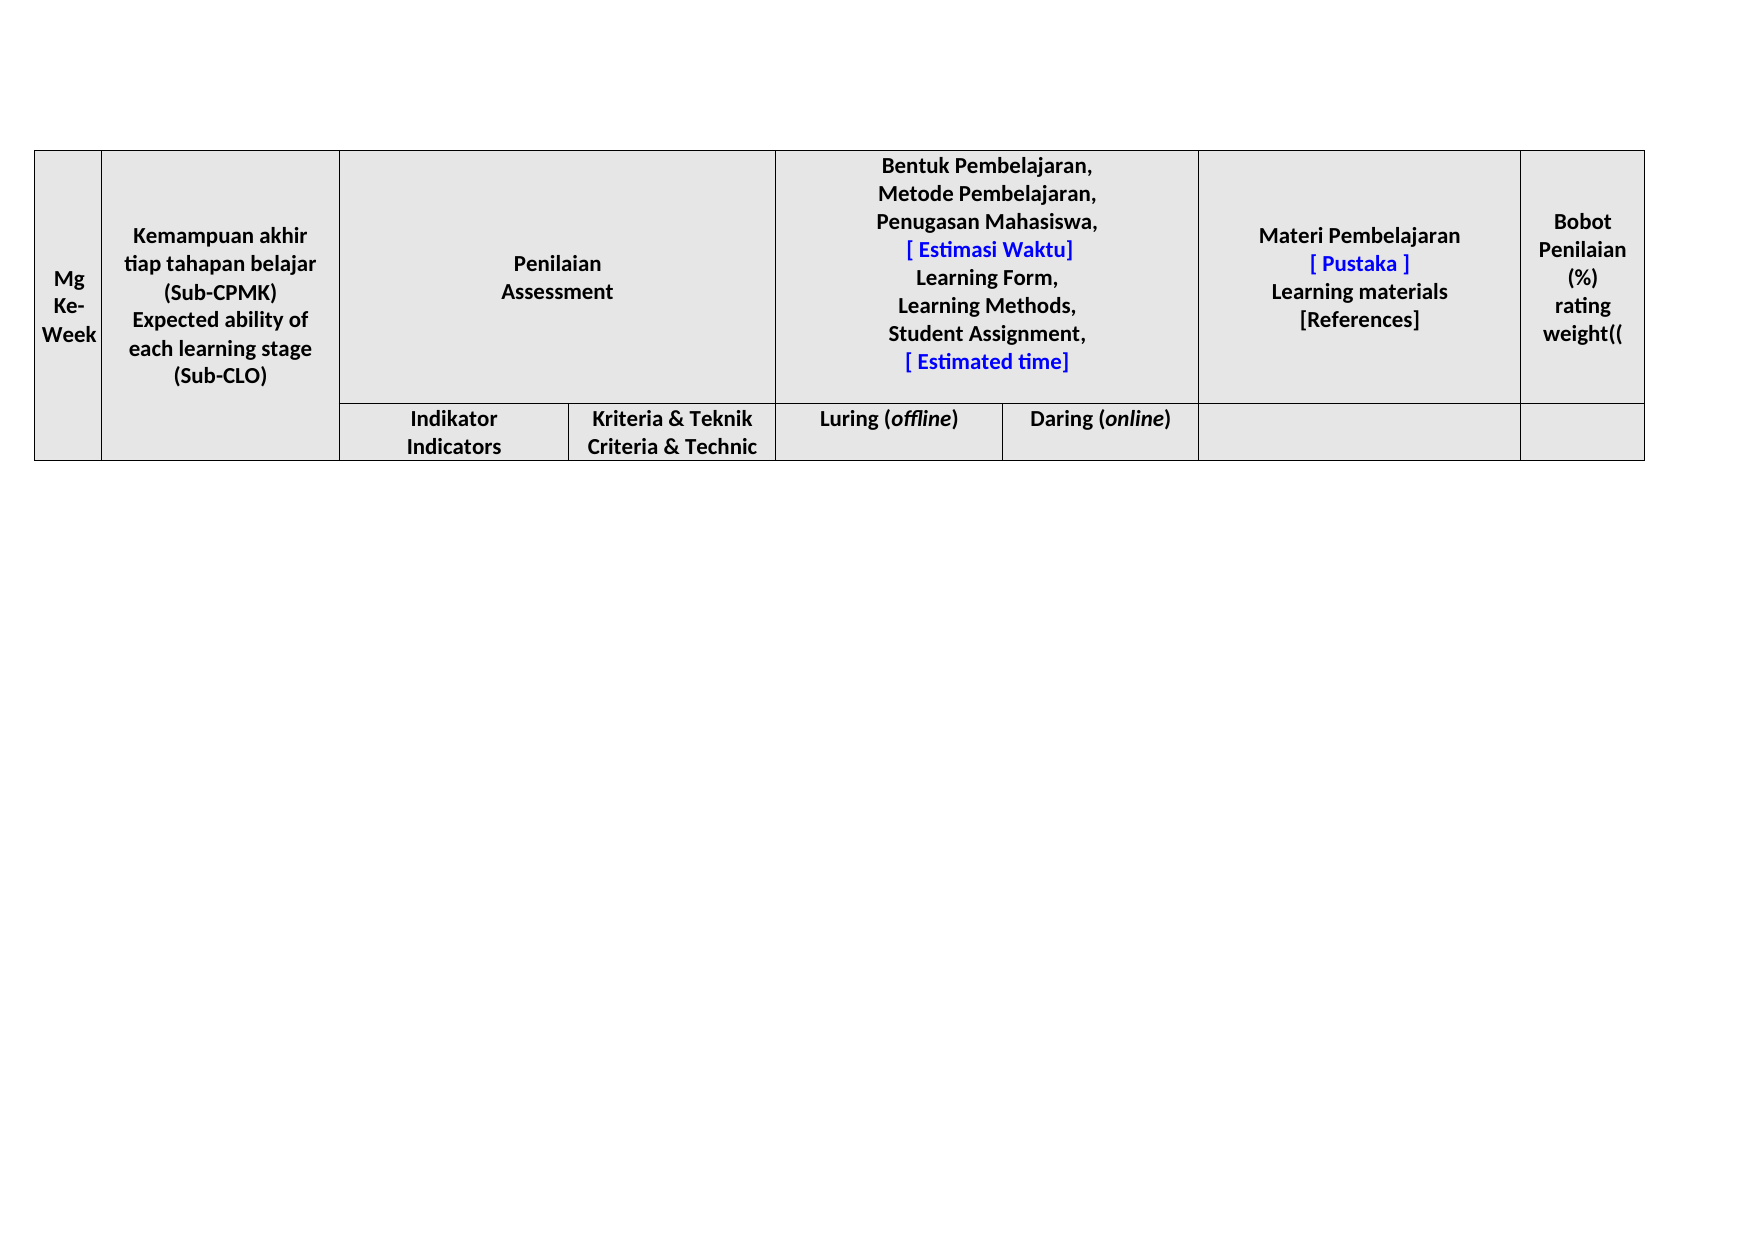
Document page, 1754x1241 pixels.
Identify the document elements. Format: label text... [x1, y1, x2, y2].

table_header Penilaian Assessment [340, 151, 775, 403]
table_header Bentuk Pembelajaran, Metode Pembelajaran, Penugasan Mahasiswa, [ Estimasi Waktu] Learning Form, Learning Methods, Student Assignment, [ Estimated time] [776, 151, 1198, 403]
table_header Mg Ke- Week [35, 151, 101, 460]
table_header Kemampuan akhir tiap tahapan belajar (Sub-CPMK) Expected ability of each learning stage (Sub-CLO) [102, 151, 339, 460]
table_header Materi Pembelajaran [ Pustaka ] Learning materials [References] [1199, 151, 1520, 403]
table_cell Indikator Indicators [340, 404, 568, 460]
table_cell Luring (offline) [776, 404, 1002, 460]
table_cell Daring (online) [1003, 404, 1198, 460]
table_header Bobot Penilaian (%) rating weight(( [1521, 151, 1644, 403]
table_cell [1521, 404, 1644, 460]
table_cell Kriteria & Teknik Criteria & Technic [569, 404, 775, 460]
table_cell [1199, 404, 1520, 460]
